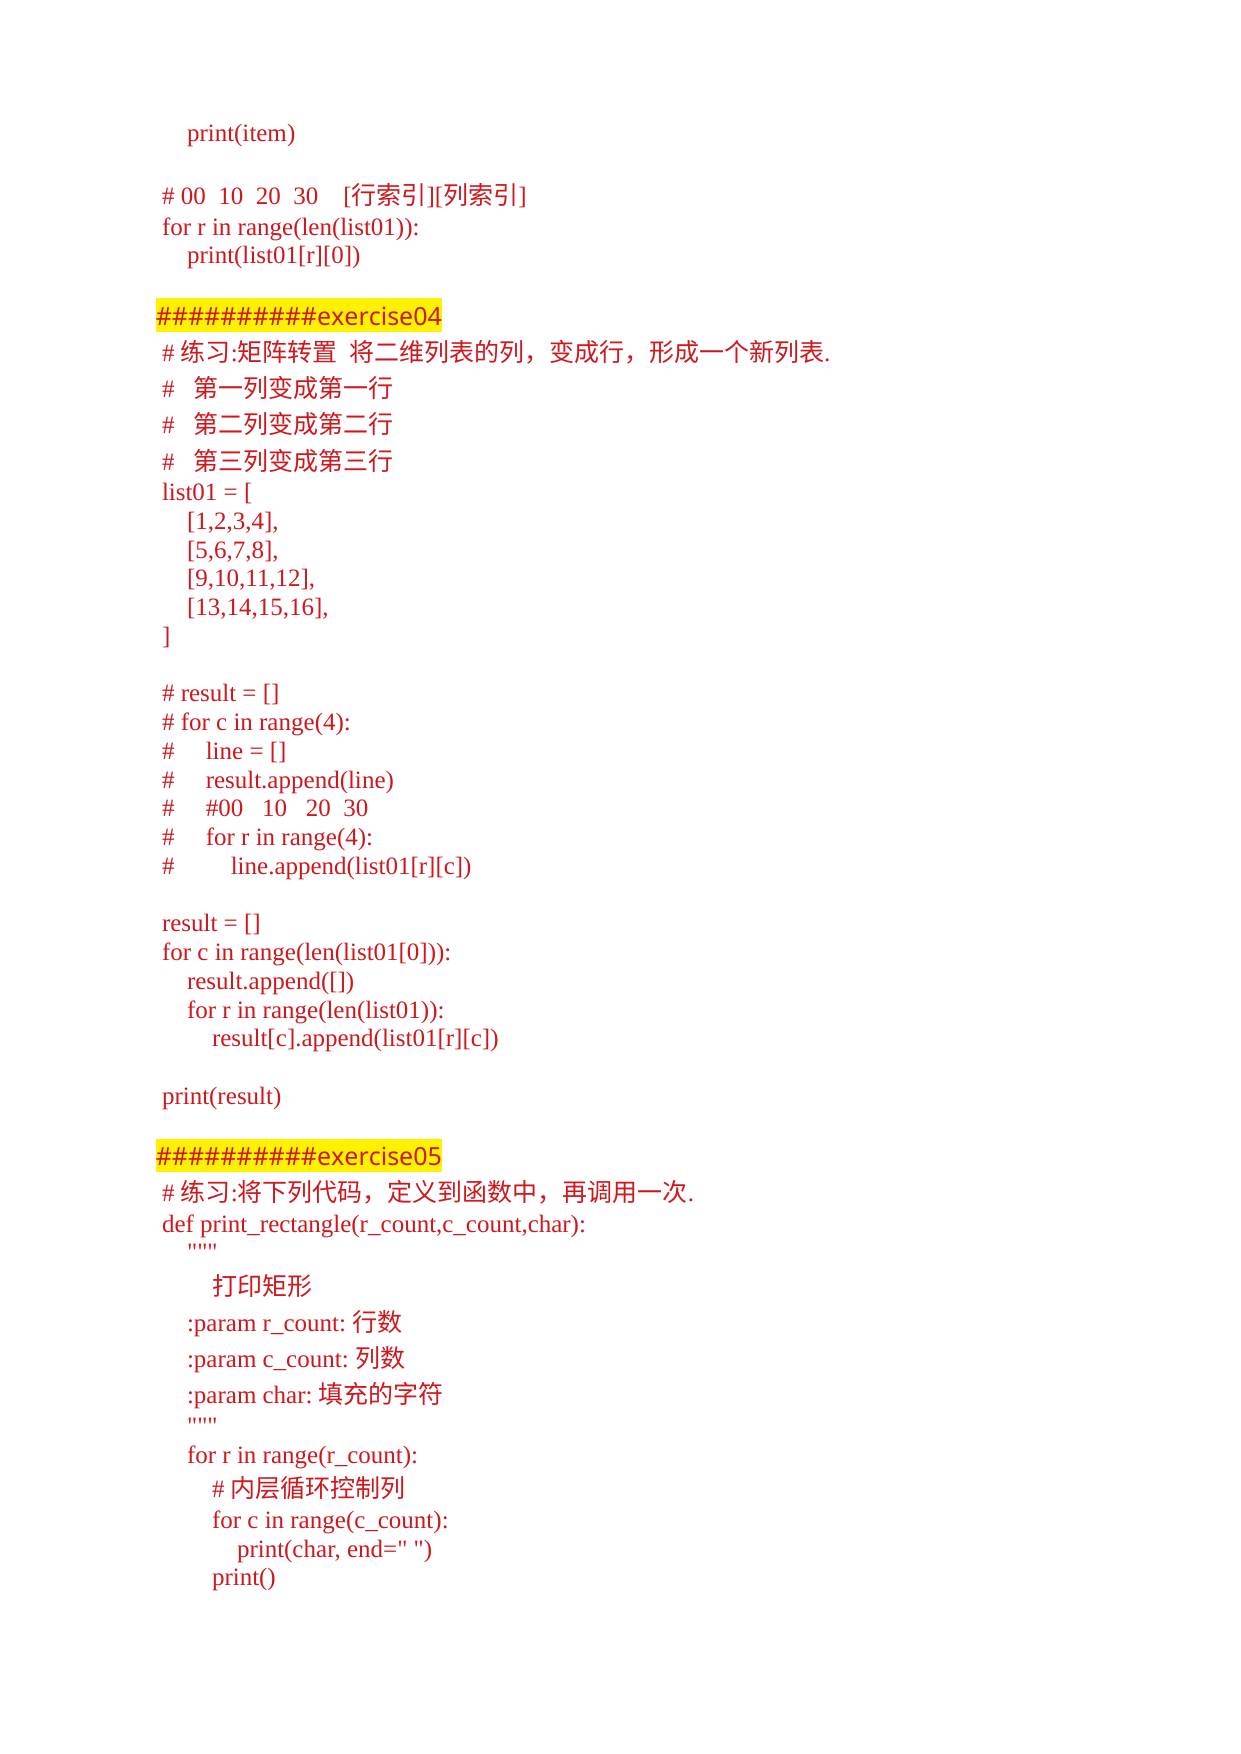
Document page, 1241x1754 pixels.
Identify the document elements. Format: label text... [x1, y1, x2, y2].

text def print_rectangle(r_count,c_count,char): [118, 1209, 1122, 1237]
text # result = [] [118, 678, 1122, 707]
text # result.append(line) [118, 765, 1122, 793]
text ] [118, 621, 1122, 650]
text for r in range(len(list01)): [118, 212, 1122, 241]
text [5,6,7,8], [118, 535, 1122, 563]
text result = [] [118, 908, 1122, 937]
text result.append([]) [118, 966, 1122, 995]
text print() [118, 1562, 1122, 1591]
text for c in range(len(list01[0])): [118, 937, 1122, 966]
text # for c in range(4): [118, 707, 1122, 736]
text list01 = [ [118, 477, 1122, 506]
text [13,14,15,16], [118, 592, 1122, 621]
text :param char: 填充的字符 [118, 1375, 1122, 1411]
text print(char, end=" ") [118, 1534, 1122, 1562]
text 打印矩形 [118, 1266, 1122, 1302]
text :param r_count: 行数 [118, 1302, 1122, 1339]
text """ [118, 1411, 1122, 1440]
text # for r in range(4): [118, 822, 1122, 851]
text # 练习:将下列代码，定义到函数中，再调用一次. [118, 1172, 1122, 1209]
text :param c_count: 列数 [118, 1339, 1122, 1375]
text [9,10,11,12], [118, 563, 1122, 592]
text # line.append(list01[r][c]) [118, 851, 1122, 880]
text [1,2,3,4], [118, 506, 1122, 535]
text ##########exercise04 [156, 298, 1122, 332]
text # 00 10 20 30 [行索引][列索引] [118, 176, 1122, 212]
text # 内层循环控制列 [118, 1469, 1122, 1505]
text # 第二列变成第二行 [118, 405, 1122, 441]
text for c in range(c_count): [118, 1505, 1122, 1534]
text """ [118, 1237, 1122, 1266]
text print(item) [118, 118, 1122, 147]
text # 练习:矩阵转置 将二维列表的列，变成行，形成一个新列表. [118, 332, 1122, 368]
text # 第三列变成第三行 [118, 441, 1122, 477]
text print(list01[r][0]) [118, 241, 1122, 269]
text # line = [] [118, 736, 1122, 765]
text print(result) [118, 1081, 1122, 1110]
text ##########exercise05 [156, 1138, 1122, 1172]
text # 第一列变成第一行 [118, 368, 1122, 405]
text for r in range(r_count): [118, 1440, 1122, 1469]
text # #00 10 20 30 [118, 793, 1122, 822]
text result[c].append(list01[r][c]) [118, 1023, 1122, 1052]
text for r in range(len(list01)): [118, 995, 1122, 1023]
